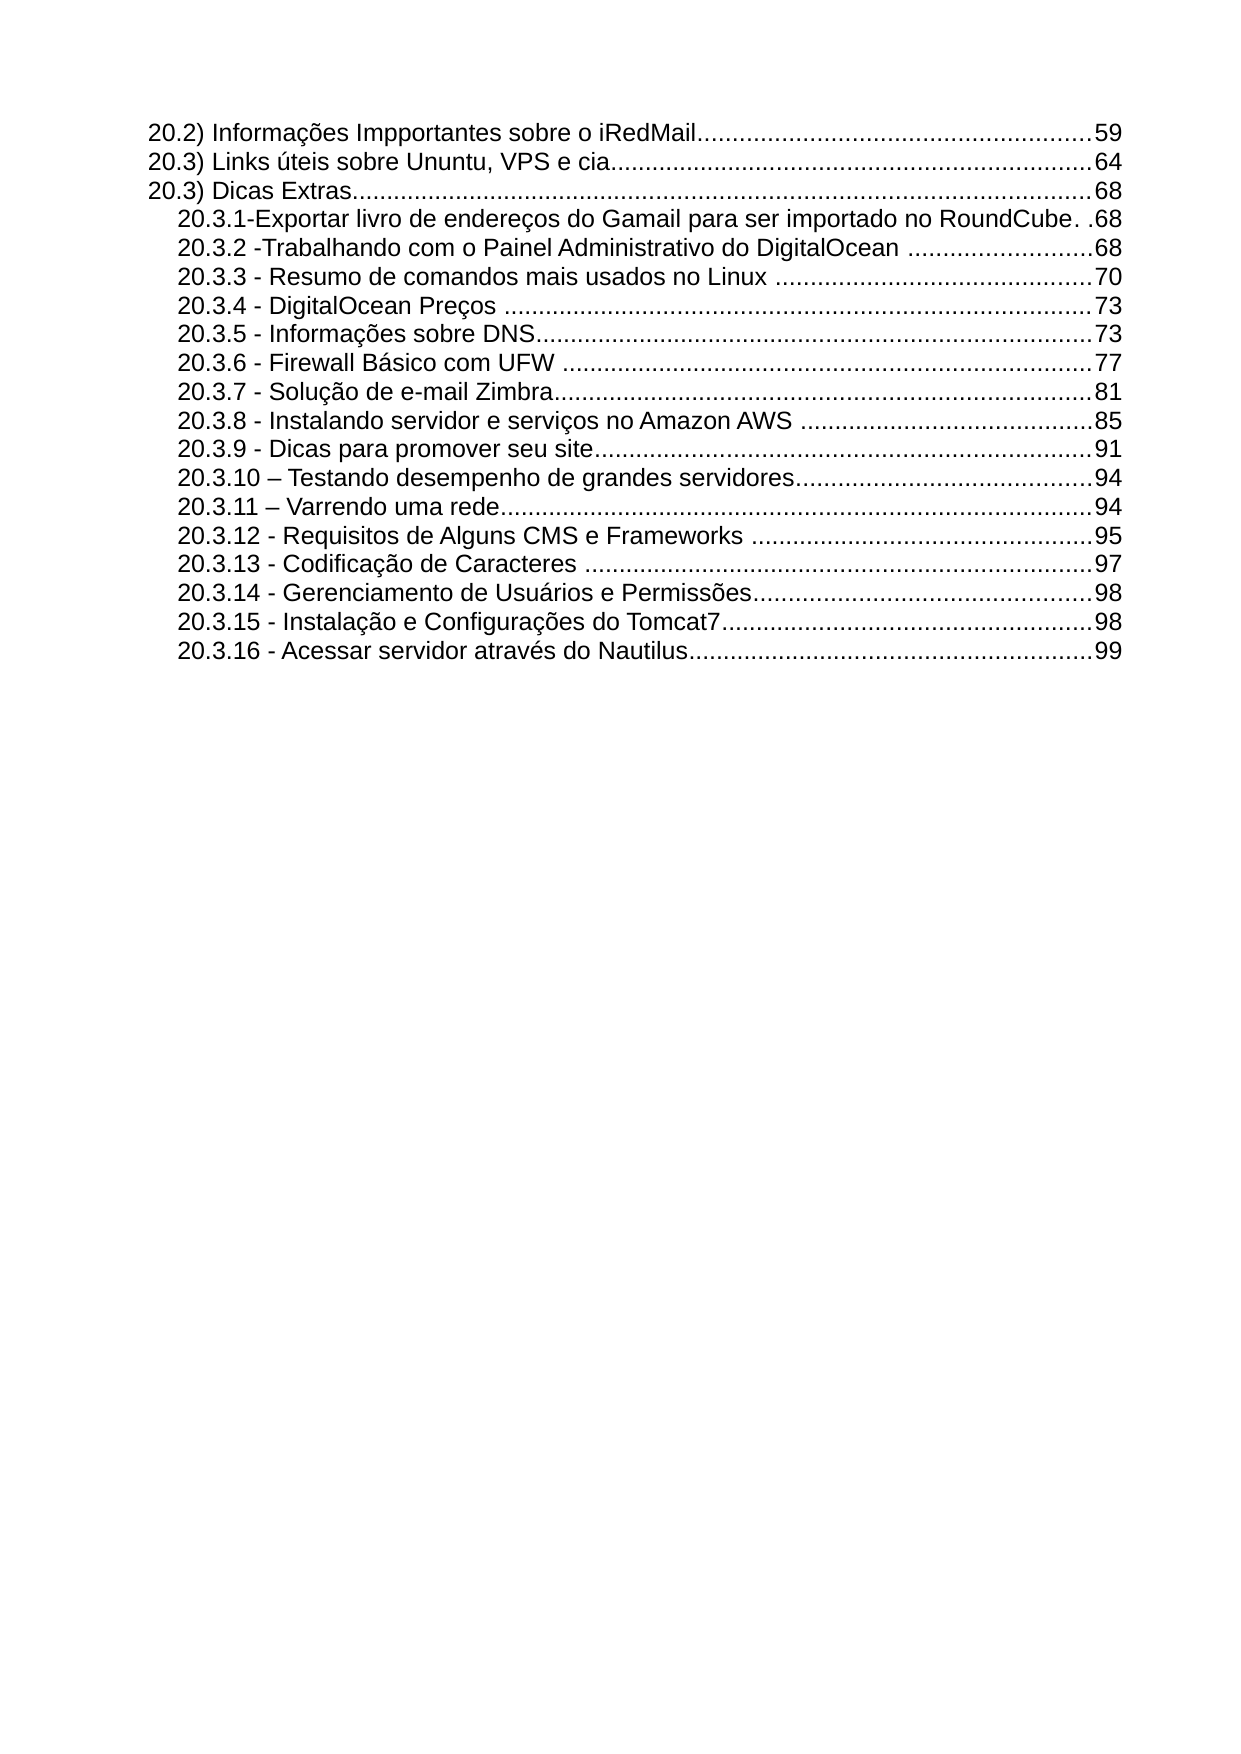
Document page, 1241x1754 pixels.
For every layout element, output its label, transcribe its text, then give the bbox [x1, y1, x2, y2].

text 20.2) Informações Impportantes sobre o iRedMail 59 [148, 118, 1122, 147]
text 20.3.5 - Informações sobre DNS 73 [177, 319, 1122, 348]
text 20.3) Dicas Extras 68 [148, 176, 1122, 204]
text 20.3.3 - Resumo de comandos mais usados no Linux 70 [177, 262, 1122, 291]
text 20.3.7 - Solução de e-mail Zimbra 81 [177, 377, 1122, 406]
text 20.3.12 - Requisitos de Alguns CMS e Frameworks 95 [177, 521, 1122, 549]
text 20.3.14 - Gerenciamento de Usuários e Permissões 98 [177, 578, 1122, 607]
text 20.3.6 - Firewall Básico com UFW 77 [177, 348, 1122, 377]
text 20.3.13 - Codificação de Caracteres 97 [177, 549, 1122, 578]
text 20.3.16 - Acessar servidor através do Nautilus 99 [177, 636, 1122, 664]
text 20.3.10 – Testando desempenho de grandes servidores 94 [177, 463, 1122, 492]
text 20.3.2 -Trabalhando com o Painel Administrativo do DigitalOcean 68 [177, 233, 1122, 262]
text 20.3.9 - Dicas para promover seu site 91 [177, 434, 1122, 463]
text 20.3) Links úteis sobre Ununtu, VPS e cia 64 [148, 147, 1122, 176]
text 20.3.1-Exportar livro de endereços do Gamail para ser importado no RoundCube 68 [177, 204, 1122, 233]
text 20.3.4 - DigitalOcean Preços 73 [177, 291, 1122, 319]
text 20.3.15 - Instalação e Configurações do Tomcat7 98 [177, 607, 1122, 636]
text 20.3.11 – Varrendo uma rede 94 [177, 492, 1122, 521]
text 20.3.8 - Instalando servidor e serviços no Amazon AWS 85 [177, 406, 1122, 434]
